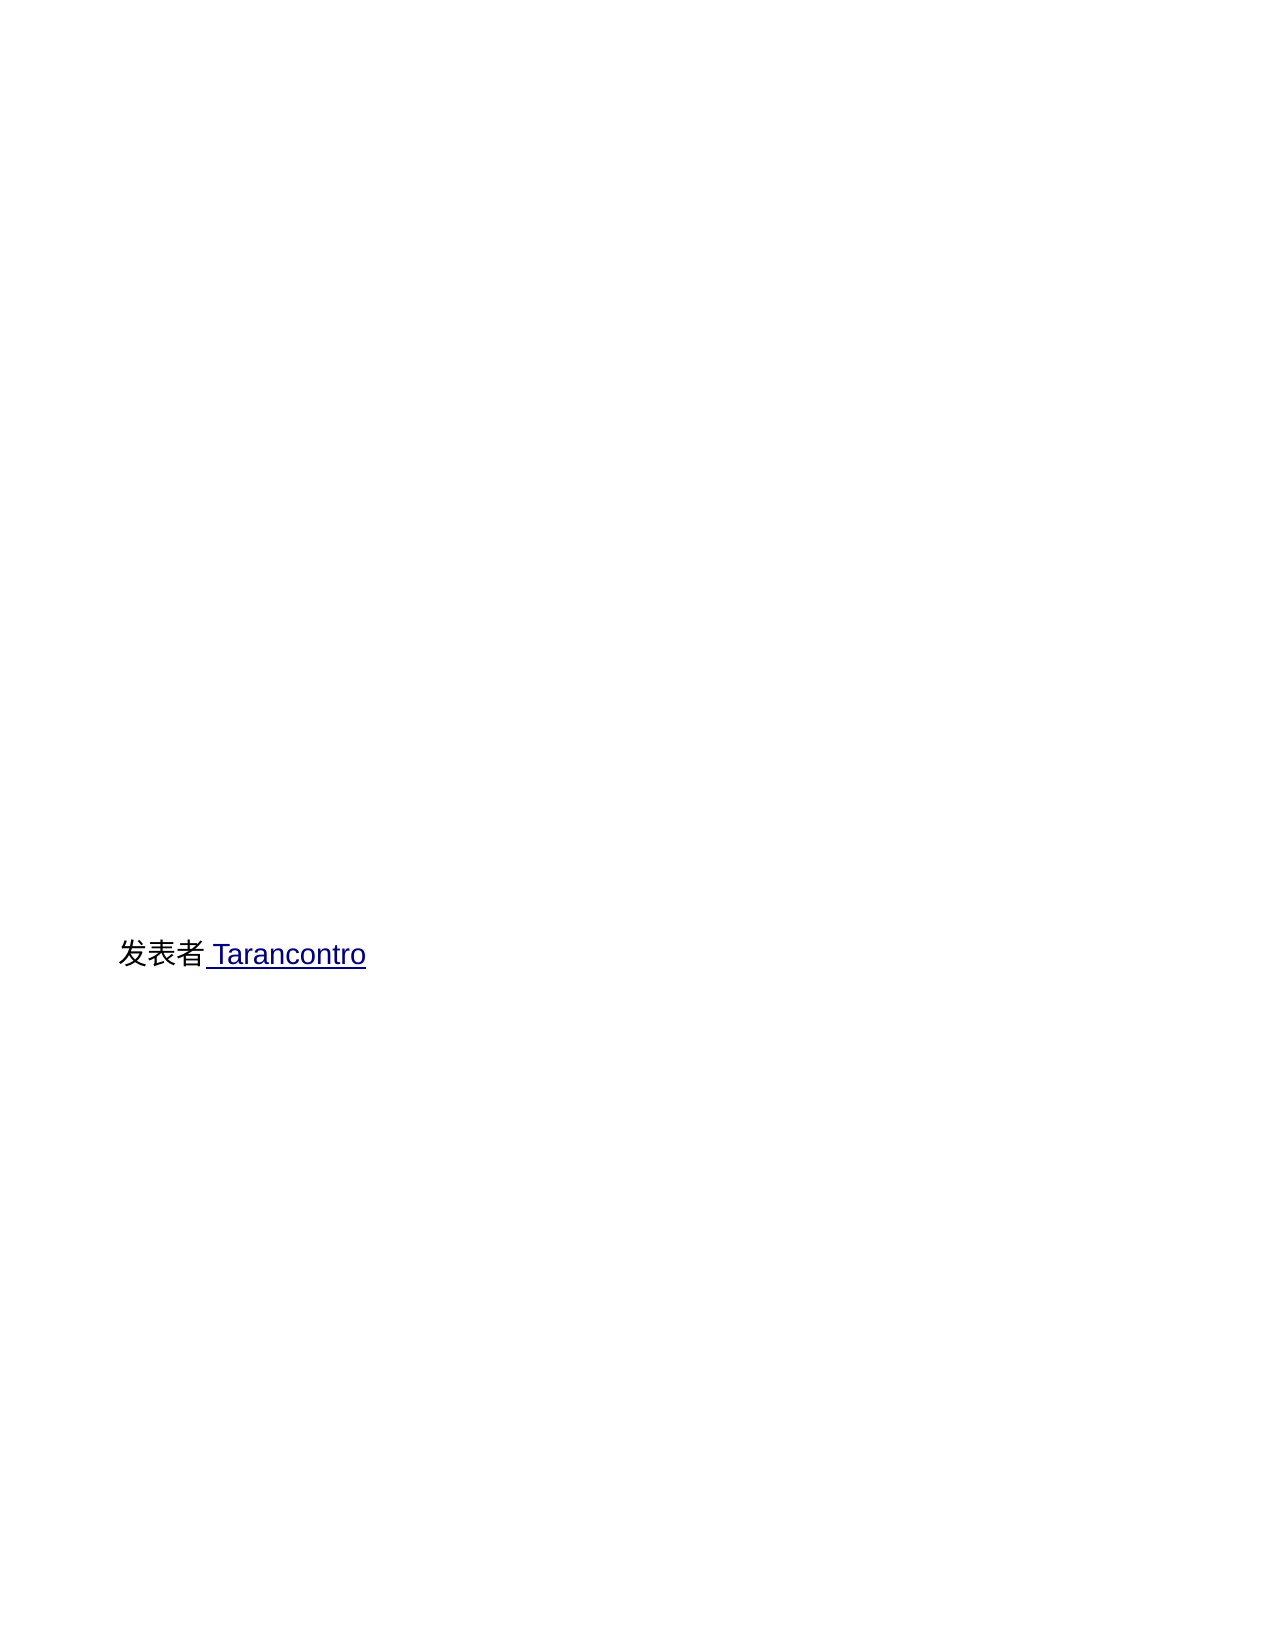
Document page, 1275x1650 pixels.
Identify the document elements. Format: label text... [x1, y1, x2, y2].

text 发表者 Tarancontro [118, 118, 1157, 973]
